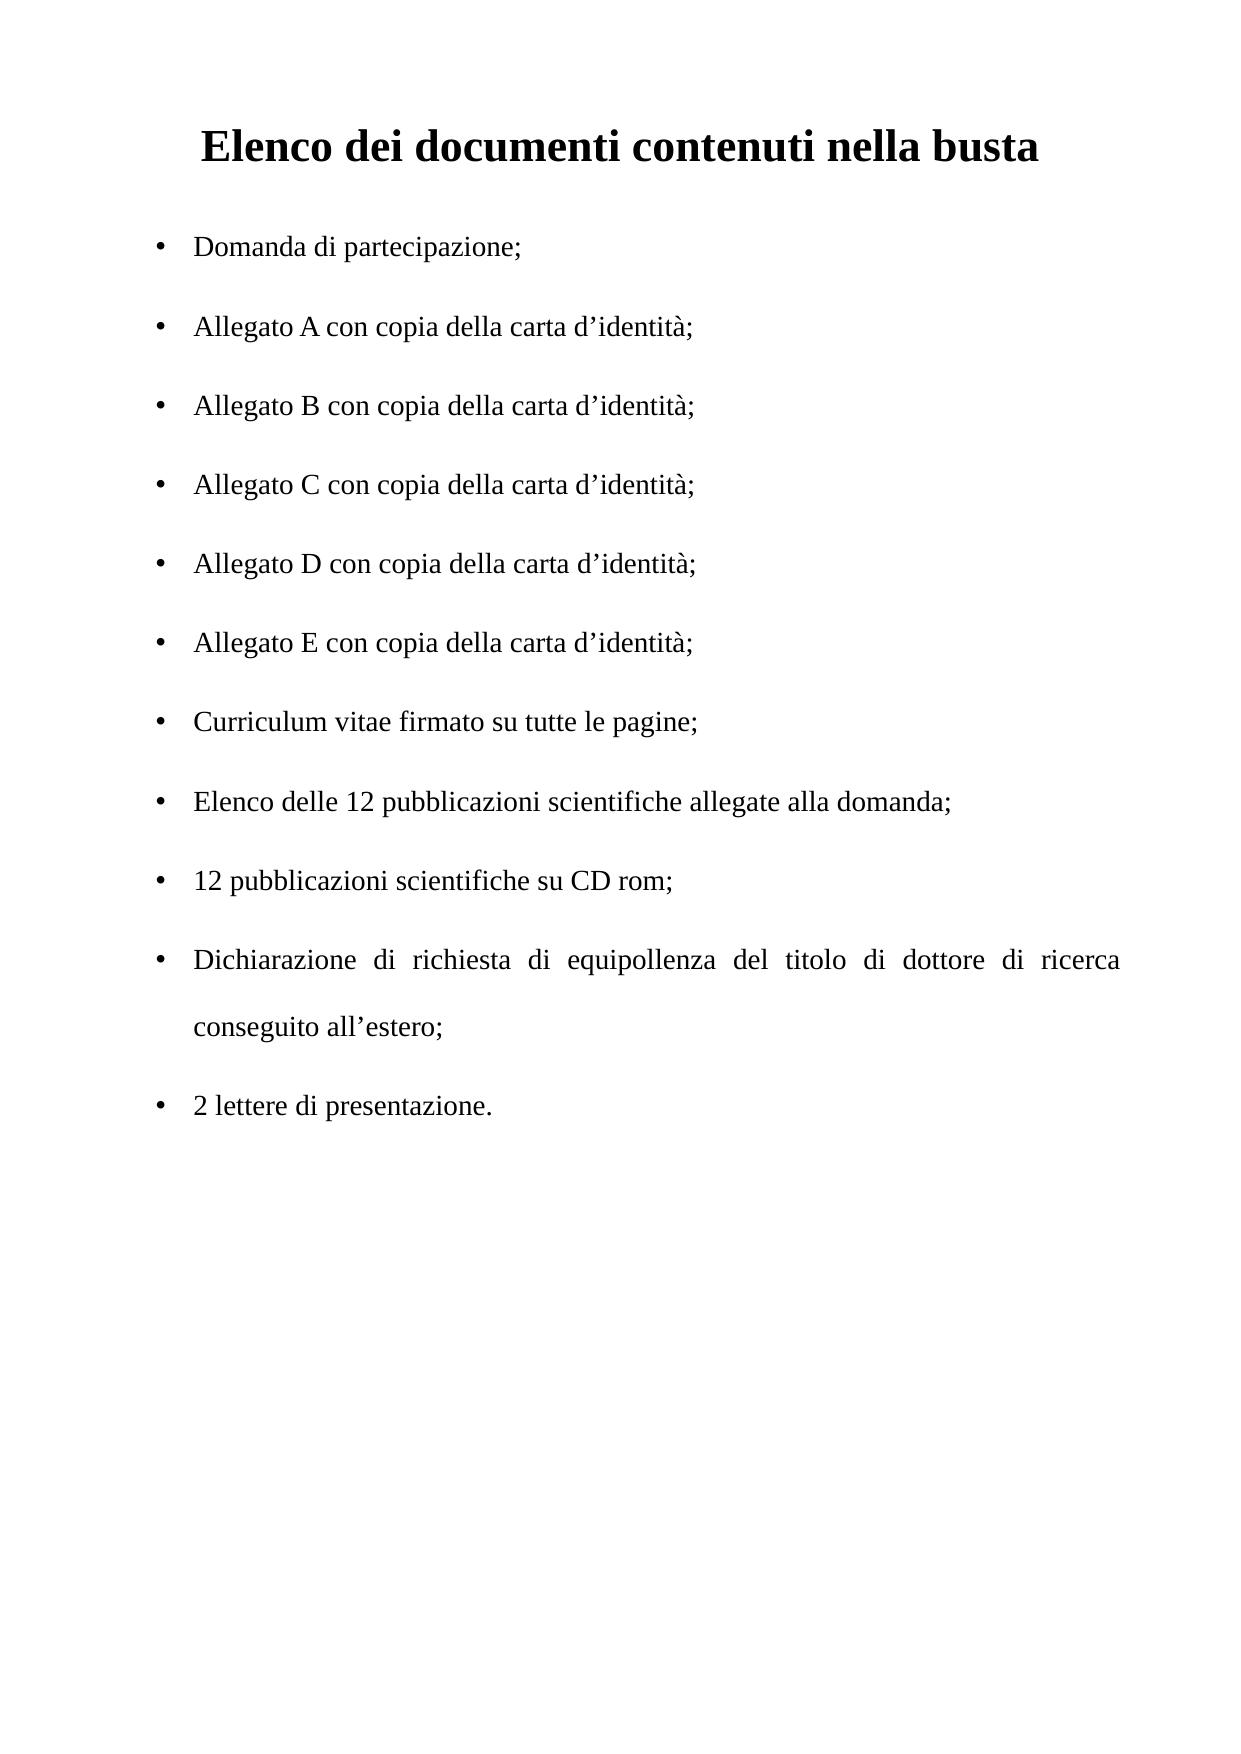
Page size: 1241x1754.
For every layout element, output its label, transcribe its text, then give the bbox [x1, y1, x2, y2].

list Allegato E con copia della carta d’identità; [156, 625, 1122, 659]
text Elenco dei documenti contenuti nella busta [118, 118, 1122, 171]
list Allegato C con copia della carta d’identità; [156, 467, 1122, 501]
list Allegato D con copia della carta d’identità; [156, 546, 1122, 580]
list 2 lettere di presentazione. [156, 1088, 1122, 1122]
list Allegato A con copia della carta d’identità; [156, 309, 1122, 342]
list Dichiarazione di richiesta di equipollenza del titolo di dottore di ricerca conseguito all’estero; [156, 942, 1122, 1043]
list Elenco delle 12 pubblicazioni scientifiche allegate alla domanda; [156, 784, 1122, 817]
list Allegato B con copia della carta d’identità; [156, 388, 1122, 421]
list 12 pubblicazioni scientifiche su CD rom; [156, 863, 1122, 896]
list Curriculum vitae firmato su tutte le pagine; [156, 704, 1122, 738]
list Domanda di partecipazione; [156, 229, 1122, 263]
